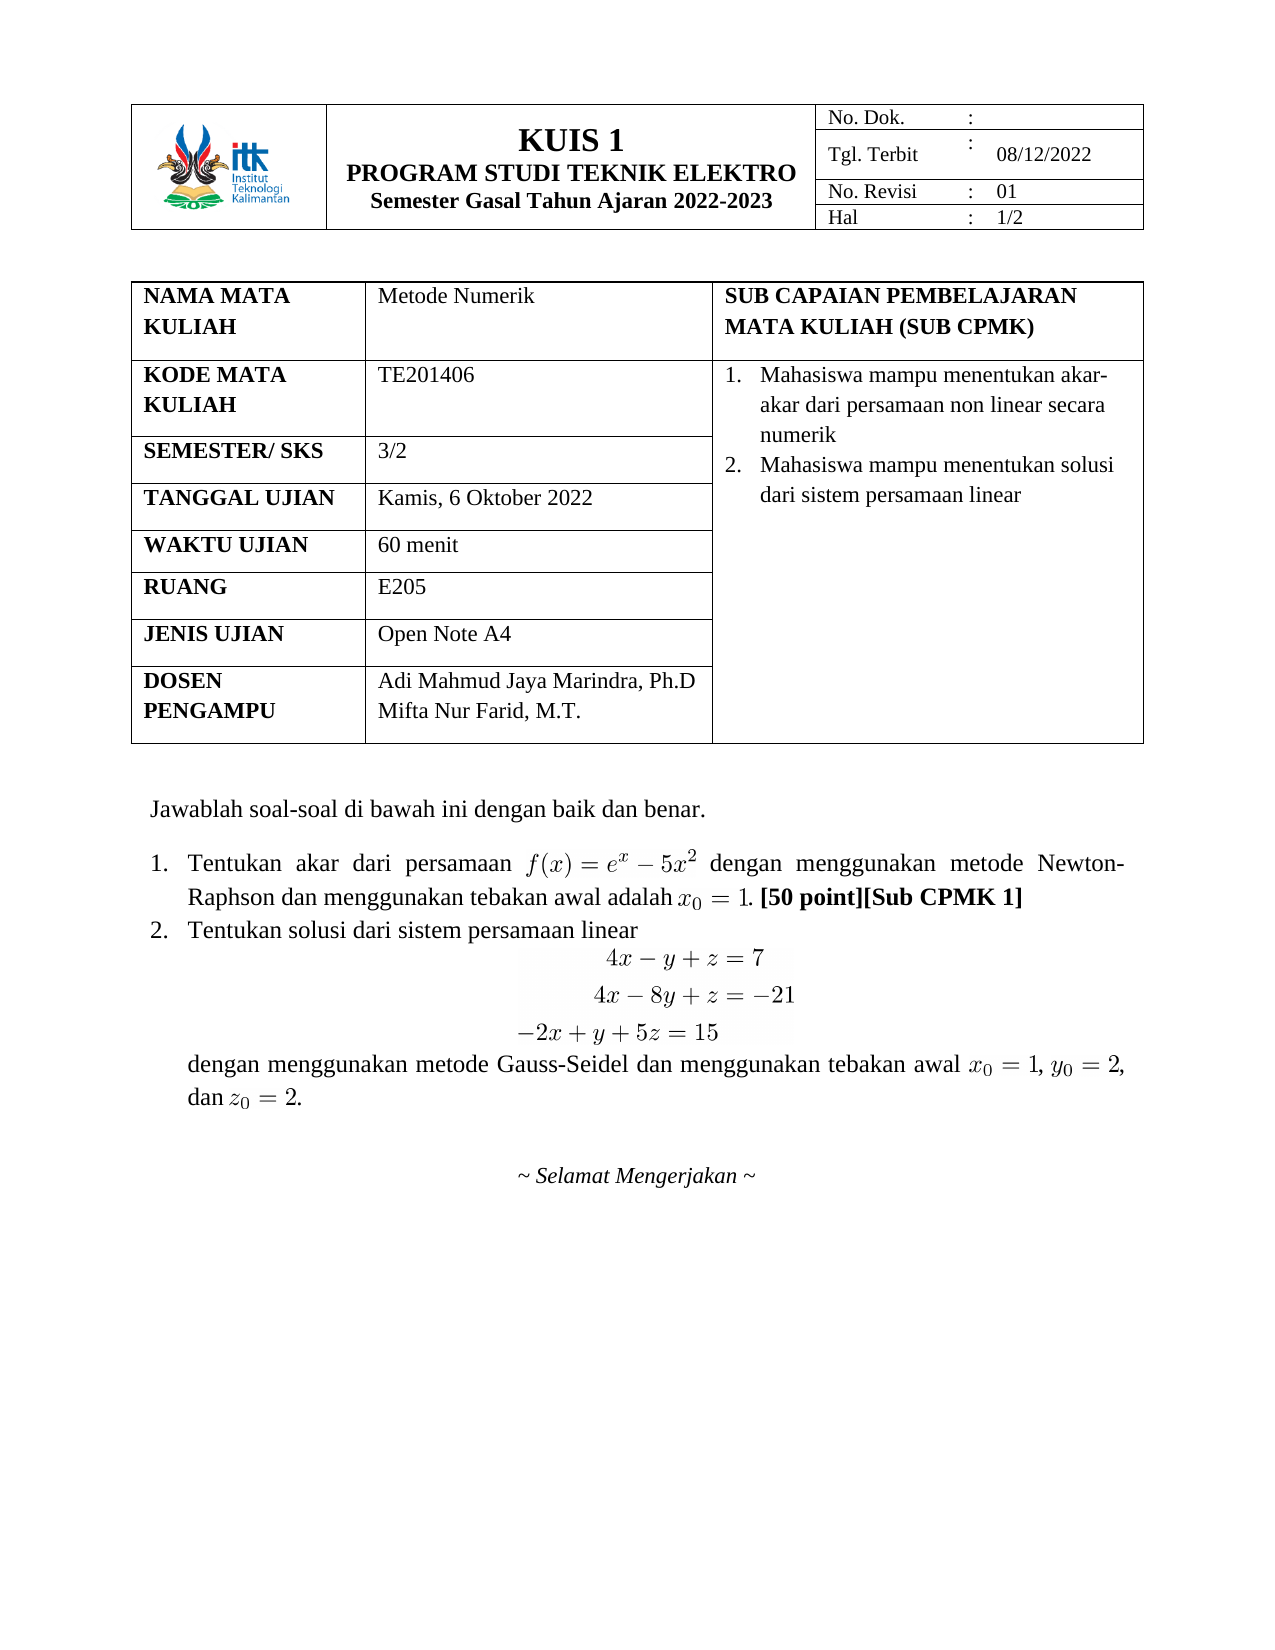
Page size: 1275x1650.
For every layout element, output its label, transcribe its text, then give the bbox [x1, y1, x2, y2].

picture [229, 1088, 296, 1109]
picture [518, 948, 794, 1045]
picture [969, 1055, 1038, 1076]
table_cell Mahasiswa mampu menentukan akar-akar dari persamaan non linear secara numerik Mahasiswa mampu menentukan solusi dari sistem persamaan linear [713, 361, 1143, 742]
table_cell DOSEN PENGAMPU [132, 667, 365, 742]
table_cell Adi Mahmud Jaya Marindra, Ph.D Mifta Nur Farid, M.T. [366, 667, 712, 742]
table_cell SEMESTER/ SKS [132, 437, 365, 483]
table_cell 3/2 [366, 437, 712, 483]
table_cell JENIS UJIAN [132, 620, 365, 666]
table_cell TANGGAL UJIAN [132, 484, 365, 530]
table_header Metode Numerik [366, 283, 712, 359]
list Tentukan akar dari persamaan dengan menggunakan metode Newton-Raphson dan menggunakan tebakan awal adalah . [50 point][Sub CPMK 1] [150, 848, 1125, 911]
table_cell RUANG [132, 573, 365, 619]
text Jawablah soal-soal di bawah ini dengan baik dan benar. [150, 794, 1125, 823]
text ~ Selamat Mengerjakan ~ [150, 1162, 1125, 1188]
table_header SUB CAPAIAN PEMBELAJARAN MATA KULIAH (SUB CPMK) [713, 283, 1143, 359]
table_header NAMA MATA KULIAH [132, 283, 365, 359]
table_cell WAKTU UJIAN [132, 531, 365, 572]
picture [154, 122, 292, 212]
picture [1051, 1055, 1119, 1077]
picture [678, 888, 748, 910]
list Tentukan solusi dari sistem persamaan linear [150, 915, 1125, 944]
table_cell KODE MATA KULIAH [132, 361, 365, 436]
list dengan menggunakan metode Gauss-Seidel dan menggunakan tebakan awal , , dan . [150, 1049, 1125, 1111]
table_cell Open Note A4 [366, 620, 712, 666]
table_cell 60 menit [366, 531, 712, 572]
table_cell Kamis, 6 Oktober 2022 [366, 484, 712, 530]
table_cell E205 [366, 573, 712, 619]
picture [526, 849, 696, 878]
table_cell TE201406 [366, 361, 712, 436]
